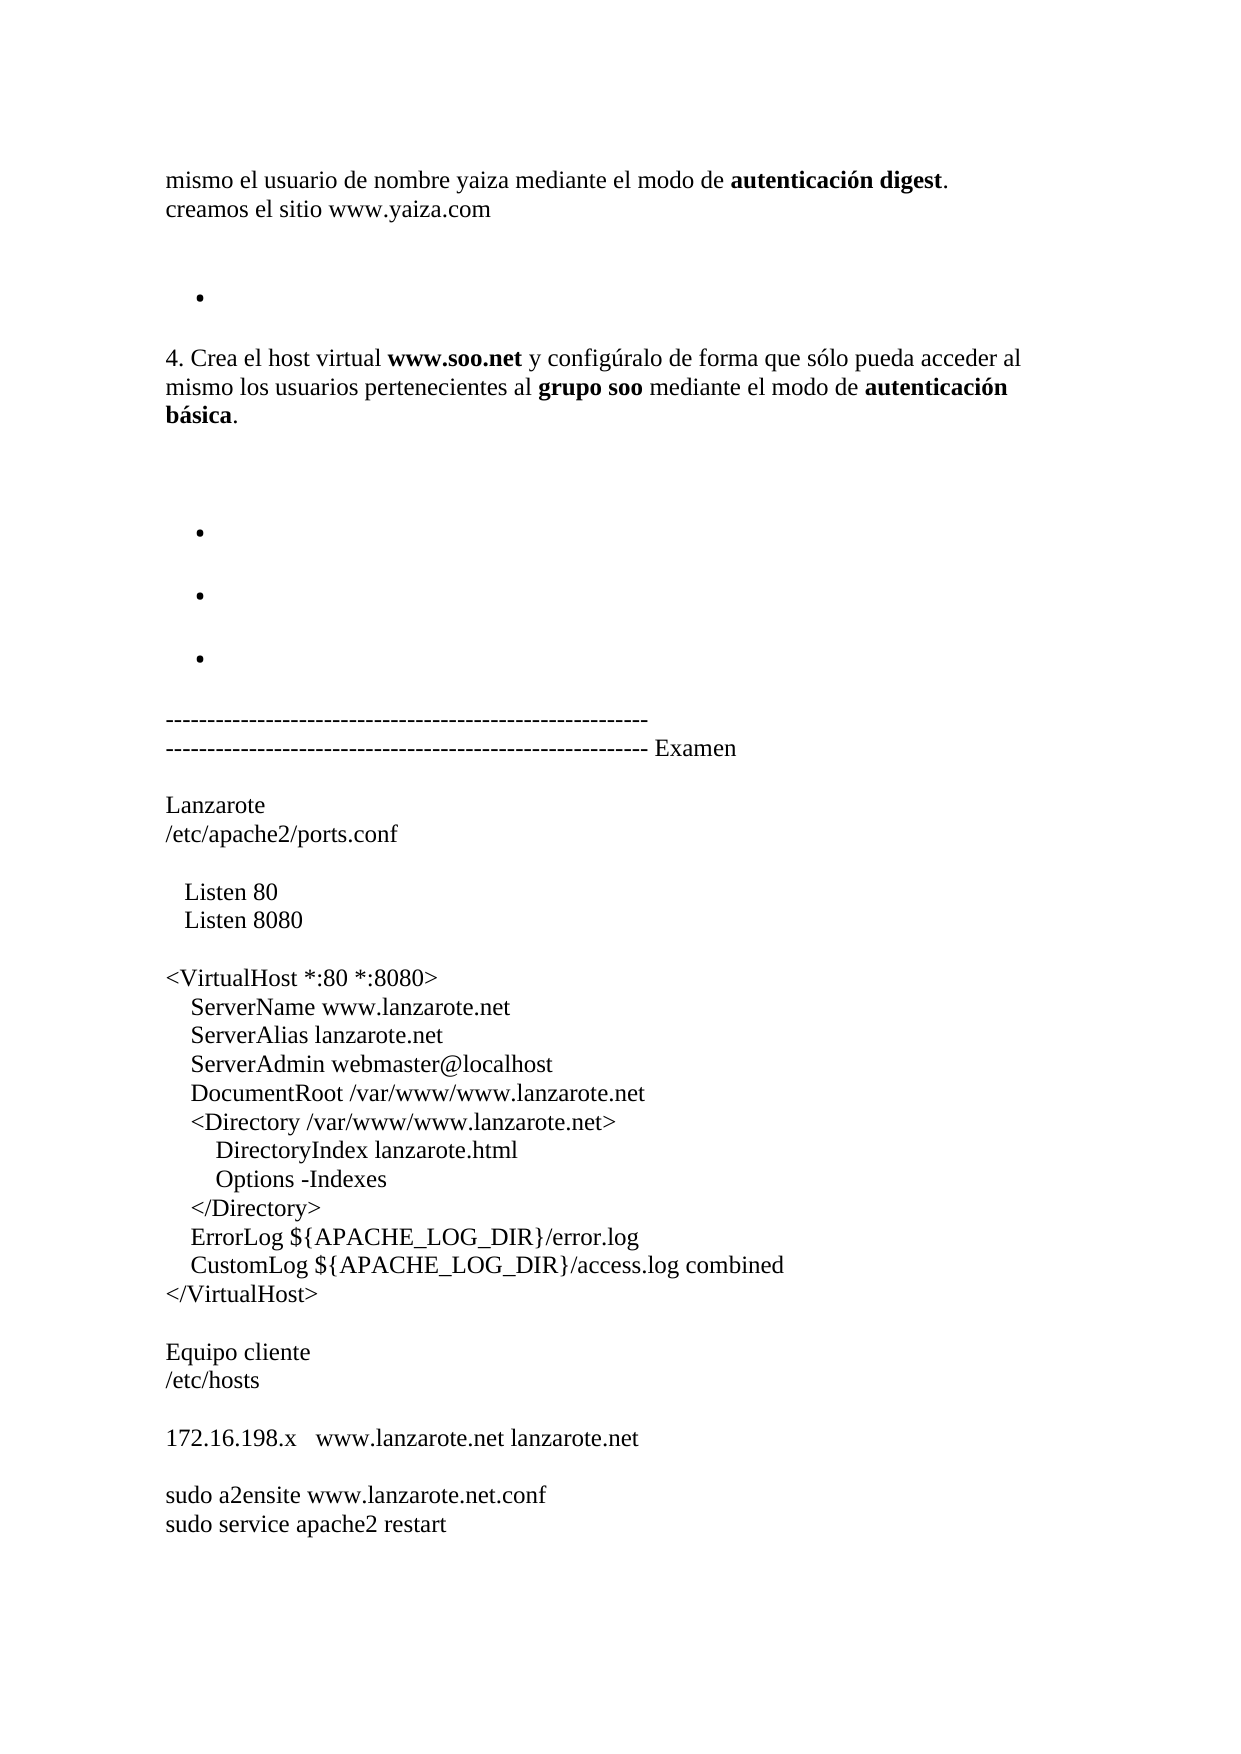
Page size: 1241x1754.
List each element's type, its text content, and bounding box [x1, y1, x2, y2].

text mismo el usuario de nombre yaiza mediante el modo de autenticación digest. creamos el sitio www.yaiza.com [165, 165, 1075, 280]
text ---------------------------------------------------------- ---------------------------------------------------------- Examen Lanzarote /etc/apache2/ports.conf Listen 80 Listen 8080 <VirtualHost *:80 *:8080> ServerName www.lanzarote.net ServerAlias lanzarote.net ServerAdmin webmaster@localhost DocumentRoot /var/www/www.lanzarote.net <Directory /var/www/www.lanzarote.net> DirectoryIndex lanzarote.html Options -Indexes </Directory> ErrorLog ${APACHE_LOG_DIR}/error.log CustomLog ${APACHE_LOG_DIR}/access.log combined </VirtualHost> Equipo cliente /etc/hosts 172.16.198.x www.lanzarote.net lanzarote.net sudo a2ensite www.lanzarote.net.conf sudo service apache2 restart Tinajo <VirtualHost *:80> ServerName www.tinajo.com ServerAdmin webmaster@localhost DocumentRoot /var/www/www.tinajo.com <Directory /var/www/www.tinajo.com> DirectoryIndex index.html index.php # AllowOverride Authconfig </Directory> <Directory /var/www/www.tinajo.com/dashboard> AuthType Basic AuthName Privado AuthUserFile /etc/apache2/.authbasic_tinajo Require user usuario1 Require valid user </Directory> ErrorLog ${APACHE_LOG_DIR}/error.log CustomLog ${APACHE_LOG_DIR}/access.log combined </VirtualHost> sudo apt install apache2-utils sudo htpasswd -c /etc/apache2/.authbasic_tinajo usuario1 sudo htpasswd /etc/apache2/.authbasic_tinajo usuario2 sudo nano /var/www/wwww.tinajo.com/dashboard/.htaccess AuthType Basic AuthName Privado AuthUserFile /etc/apache2/accounts/tinajo/usuarios Require user usuario1 Playablanca <VirtualHost *:80> ServerName www.playablanca.com ServerAdmin webmaster@localhost DocumentRoot /var/www/www.playablanca.com ErrorDocument 404 /errors/mipagina404.html <Directory /var/www/www.playablanca.com> DirectoryIndex index.html index.php # AllowOverride All </Directory> <Directory /var/www/www.playablanca.com/papagayo> AuthType Basic AuthName Privado AuthUserFile /etc/apache2/.authbasic_playablanca AuthGroupFile /etc/apache2/.groups_playablanca Require group grupo1 #jens y anthony </Directory> ErrorLog ${APACHE_LOG_DIR}/error.log CustomLog ${APACHE_LOG_DIR}/access.log combined </VirtualHost> sudo a2enmod authz_groupfile sudo htpasswd -c /etc/apache2/.authbasic_playablanca jens sudo htpasswd /etc/apache2/.authbasic_playablanca anthony sudo htpasswd /etc/apache2/.authbasic_playablanca pepe sudo htpasswd /etc/apache2/.authbasic_playablanca antonio sudo nano /etc/apache2/.groups_playablanca grupo1:jens anthony grupo2:pepe antonio Tinajo (Con autenticación tipo Digest) sudo nano /etc/apache2/sites-available/www.tinajo.com.conf <VirtualHost *:80> ServerName www.tinajo.com ServerAdmin webmaster@localhost DocumentRoot /var/www/www.tinajo.com <Directory /var/www/www.tinajo.com> DirectoryIndex index.html index.php # AllowOverride Authconfig </Directory> <Directory /var/www/www.tinajo.com/dashboard> AuthType Digest AuthName tinajo AuthUserFile /etc/apache2/.authdigest_tinajo Require user usuario1 </Directory> ErrorLog ${APACHE_LOG_DIR}/error.log CustomLog ${APACHE_LOG_DIR}/access.log combined </VirtualHost> sudo apt install apache2-utils sudo htdigest -c /etc/apache2/.authdigest_tinajo tinajo usuario1 sudo htdigest /etc/apache2/.authdigest_tinajo tinajo usuario2 sudo a2enmod auth_digest sudo service apache2 restart Para comprobar errores journalctl -xe tail -f /var/log/apache2/error.log [165, 704, 1075, 1567]
text 4. Crea el host virtual www.soo.net y configúralo de forma que sólo pueda acceder al mismo los usuarios pertenecientes al grupo soo mediante el modo de autenticación básica. [165, 343, 1075, 516]
